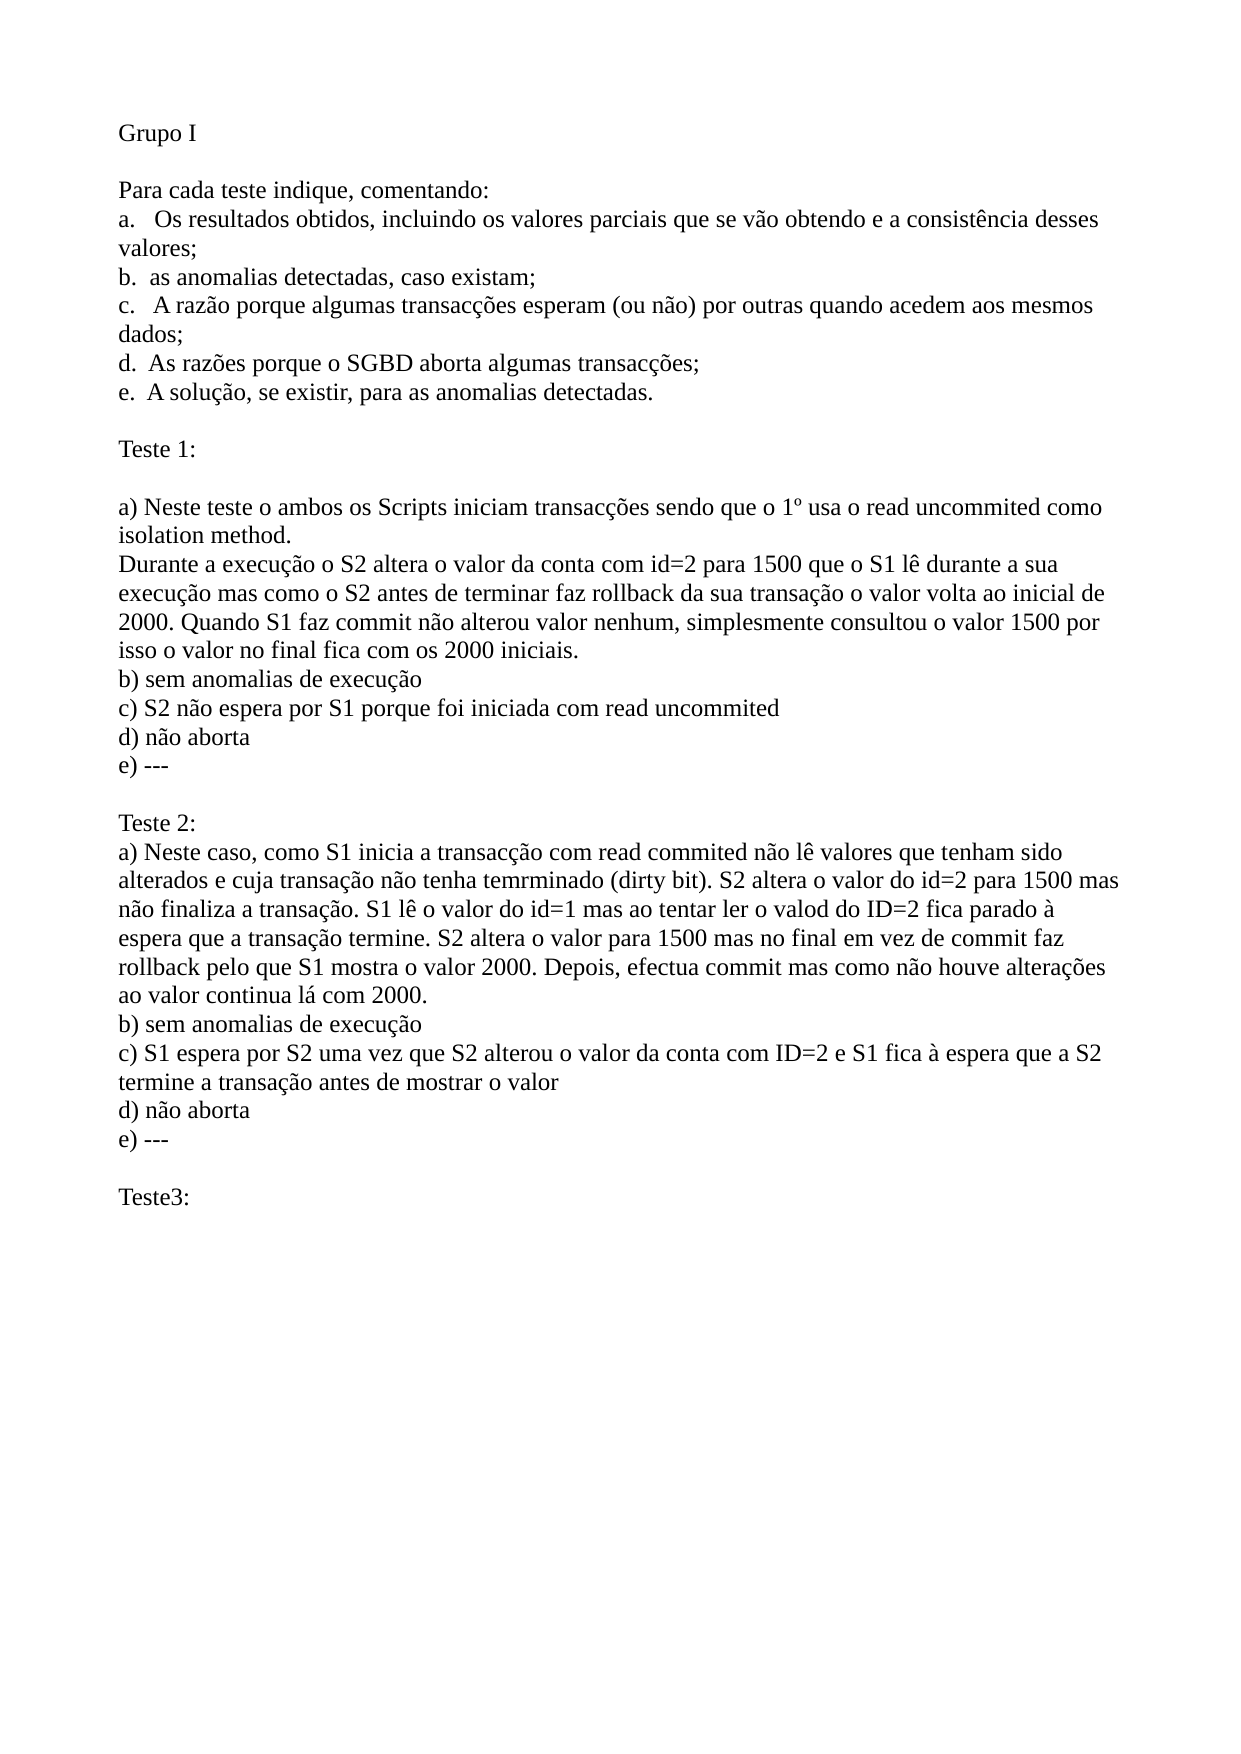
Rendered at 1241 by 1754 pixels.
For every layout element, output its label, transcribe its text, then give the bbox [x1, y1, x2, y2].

text a) Neste teste o ambos os Scripts iniciam transacções sendo que o 1º usa o read uncommited como isolation method. [118, 492, 1122, 549]
text a) Neste caso, como S1 inicia a transacção com read commited não lê valores que tenham sido alterados e cuja transação não tenha temrminado (dirty bit). S2 altera o valor do id=2 para 1500 mas não finaliza a transação. S1 lê o valor do id=1 mas ao tentar ler o valod do ID=2 fica parado à espera que a transação termine. S2 altera o valor para 1500 mas no final em vez de commit faz rollback pelo que S1 mostra o valor 2000. Depois, efectua commit mas como não houve alterações ao valor continua lá com 2000. [118, 837, 1122, 1009]
text b) sem anomalias de execução [118, 664, 1122, 693]
text d) não aborta [118, 1096, 1122, 1124]
text b. as anomalias detectadas, caso existam; [118, 262, 1122, 291]
text Durante a execução o S2 altera o valor da conta com id=2 para 1500 que o S1 lê durante a sua execução mas como o S2 antes de terminar faz rollback da sua transação o valor volta ao inicial de 2000. Quando S1 faz commit não alterou valor nenhum, simplesmente consultou o valor 1500 por isso o valor no final fica com os 2000 iniciais. [118, 549, 1122, 664]
text Para cada teste indique, comentando: [118, 176, 1122, 204]
text c) S2 não espera por S1 porque foi iniciada com read uncommited [118, 693, 1122, 722]
text b) sem anomalias de execução [118, 1009, 1122, 1038]
text c) S1 espera por S2 uma vez que S2 alterou o valor da conta com ID=2 e S1 fica à espera que a S2 termine a transação antes de mostrar o valor [118, 1038, 1122, 1096]
text d) não aborta [118, 722, 1122, 751]
text c. A razão porque algumas transacções esperam (ou não) por outras quando acedem aos mesmos dados; [118, 291, 1122, 348]
text Teste 1: [118, 434, 1122, 463]
text a. Os resultados obtidos, incluindo os valores parciais que se vão obtendo e a consistência desses valores; [118, 204, 1122, 262]
text Teste 2: [118, 808, 1122, 837]
text Teste3: [118, 1182, 1122, 1211]
text d. As razões porque o SGBD aborta algumas transacções; [118, 348, 1122, 377]
text Grupo I [118, 118, 1122, 147]
text e) --- [118, 1124, 1122, 1153]
text e. A solução, se existir, para as anomalias detectadas. [118, 377, 1122, 406]
text e) --- [118, 751, 1122, 779]
